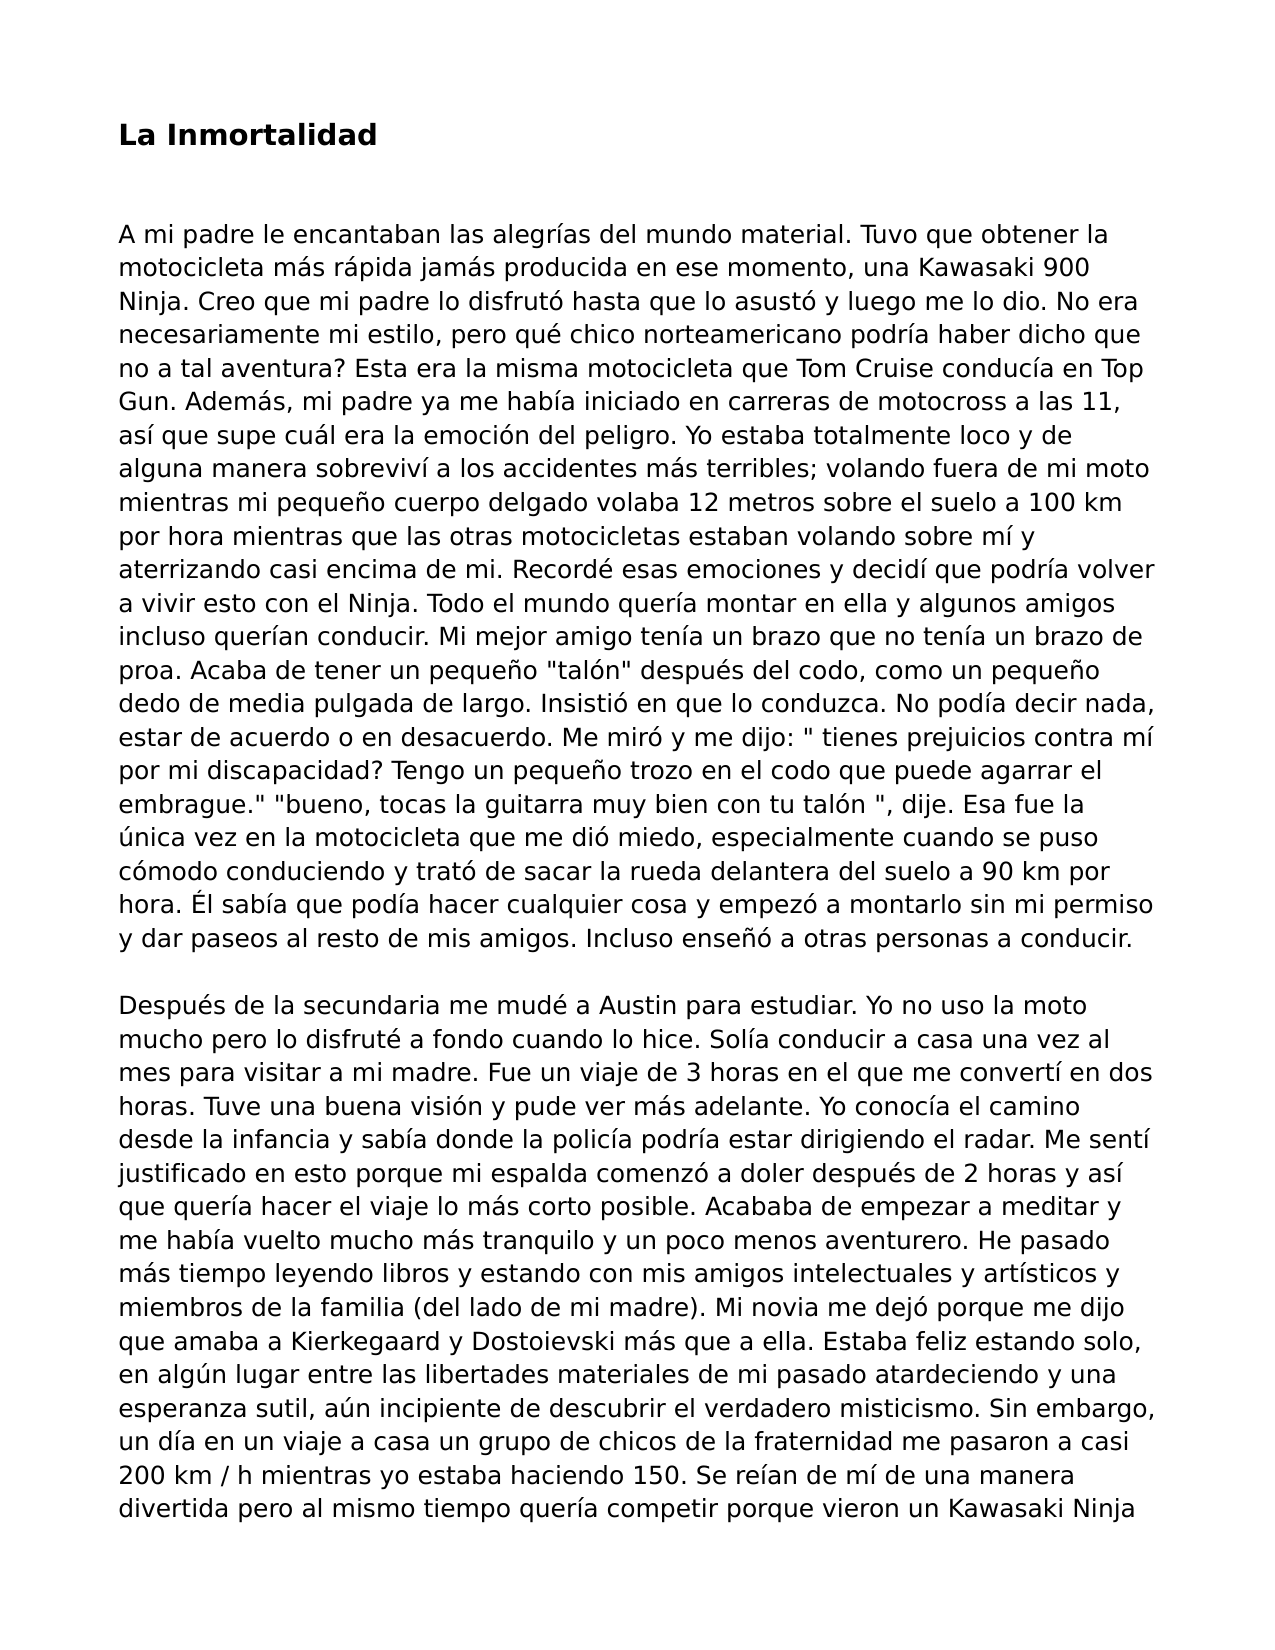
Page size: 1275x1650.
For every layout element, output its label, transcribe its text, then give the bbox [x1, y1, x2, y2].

text A mi padre le encantaban las alegrías del mundo material. Tuvo que obtener la motocicleta más rápida jamás producida en ese momento, una Kawasaki 900 Ninja. Creo que mi padre lo disfrutó hasta que lo asustó y luego me lo dio. No era necesariamente mi estilo, pero qué chico norteamericano podría haber dicho que no a tal aventura? Esta era la misma motocicleta que Tom Cruise conducía en Top Gun. Además, mi padre ya me había iniciado en carreras de motocross a las 11, así que supe cuál era la emoción del peligro. Yo estaba totalmente loco y de alguna manera sobreviví a los accidentes más terribles; volando fuera de mi moto mientras mi pequeño cuerpo delgado volaba 12 metros sobre el suelo a 100 km por hora mientras que las otras motocicletas estaban volando sobre mí y aterrizando casi encima de mi. Recordé esas emociones y decidí que podría volver a vivir esto con el Ninja. Todo el mundo quería montar en ella y algunos amigos incluso querían conducir. Mi mejor amigo tenía un brazo que no tenía un brazo de proa. Acaba de tener un pequeño "talón" después del codo, como un pequeño dedo de media pulgada de largo. Insistió en que lo conduzca. No podía decir nada, estar de acuerdo o en desacuerdo. Me miró y me dijo: " tienes prejuicios contra mí por mi discapacidad? Tengo un pequeño trozo en el codo que puede agarrar el embrague." "bueno, tocas la guitarra muy bien con tu talón ", dije. Esa fue la única vez en la motocicleta que me dió miedo, especialmente cuando se puso cómodo conduciendo y trató de sacar la rueda delantera del suelo a 90 km por hora. Él sabía que podía hacer cualquier cosa y empezó a montarlo sin mi permiso y dar paseos al resto de mis amigos. Incluso enseñó a otras personas a conducir. Después de la secundaria me mudé a Austin para estudiar. Yo no uso la moto mucho pero lo disfruté a fondo cuando lo hice. Solía conducir a casa una vez al mes para visitar a mi madre. Fue un viaje de 3 horas en el que me convertí en dos horas. Tuve una buena visión y pude ver más adelante. Yo conocía el camino desde la infancia y sabía donde la policía podría estar dirigiendo el radar. Me sentí justificado en esto porque mi espalda comenzó a doler después de 2 horas y así que quería hacer el viaje lo más corto posible. Acababa de empezar a meditar y me había vuelto mucho más tranquilo y un poco menos aventurero. He pasado más tiempo leyendo libros y estando con mis amigos intelectuales y artísticos y miembros de la familia (del lado de mi madre). Mi novia me dejó porque me dijo que amaba a Kierkegaard y Dostoievski más que a ella. Estaba feliz estando solo, en algún lugar entre las libertades materiales de mi pasado atardeciendo y una esperanza sutil, aún incipiente de descubrir el verdadero misticismo. Sin embargo, un día en un viaje a casa un grupo de chicos de la fraternidad me pasaron a casi 200 km / h mientras yo estaba haciendo 150. Se reían de mí de una manera divertida pero al mismo tiempo quería competir porque vieron un Kawasaki Ninja [118, 220, 1157, 1523]
text La Inmortalidad [118, 118, 1157, 152]
